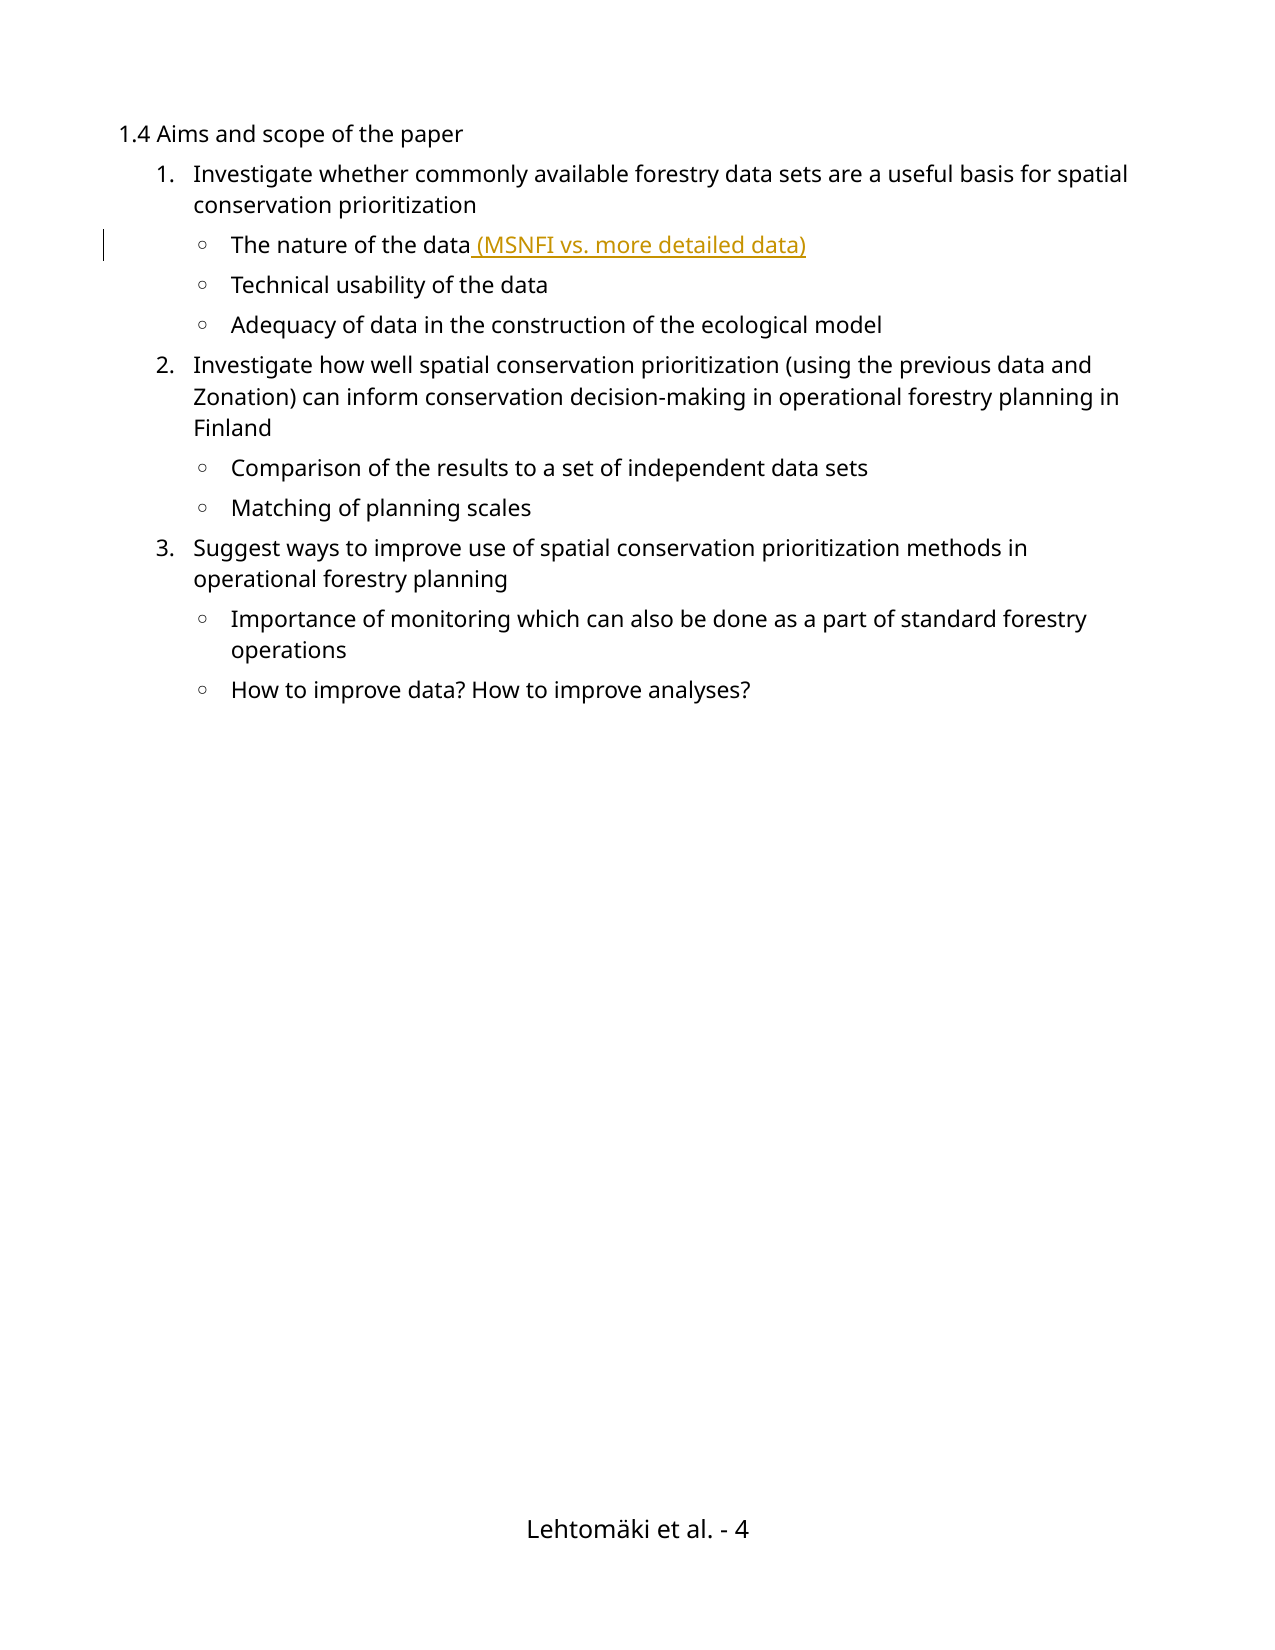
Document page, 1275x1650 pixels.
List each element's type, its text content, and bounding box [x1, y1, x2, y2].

list Comparison of the results to a set of independent data sets [193, 452, 1157, 483]
list Investigate whether commonly available forestry data sets are a useful basis for spatial conservation prioritization [156, 158, 1157, 221]
list Technical usability of the data [193, 269, 1157, 301]
list Adequacy of data in the construction of the ecological model [193, 309, 1157, 341]
list Investigate how well spatial conservation prioritization (using the previous data and Zonation) can inform conservation decision-making in operational forestry planning in Finland [156, 349, 1157, 443]
list Matching of planning scales [193, 492, 1157, 523]
list The nature of the data (MSNFI vs. more detailed data) [193, 229, 1157, 261]
list Suggest ways to improve use of spatial conservation prioritization methods in operational forestry planning [156, 532, 1157, 594]
list How to improve data? How to improve analyses? [193, 674, 1157, 706]
text 1.4 Aims and scope of the paper [118, 118, 1157, 149]
list Importance of monitoring which can also be done as a part of standard forestry operations [193, 603, 1157, 666]
